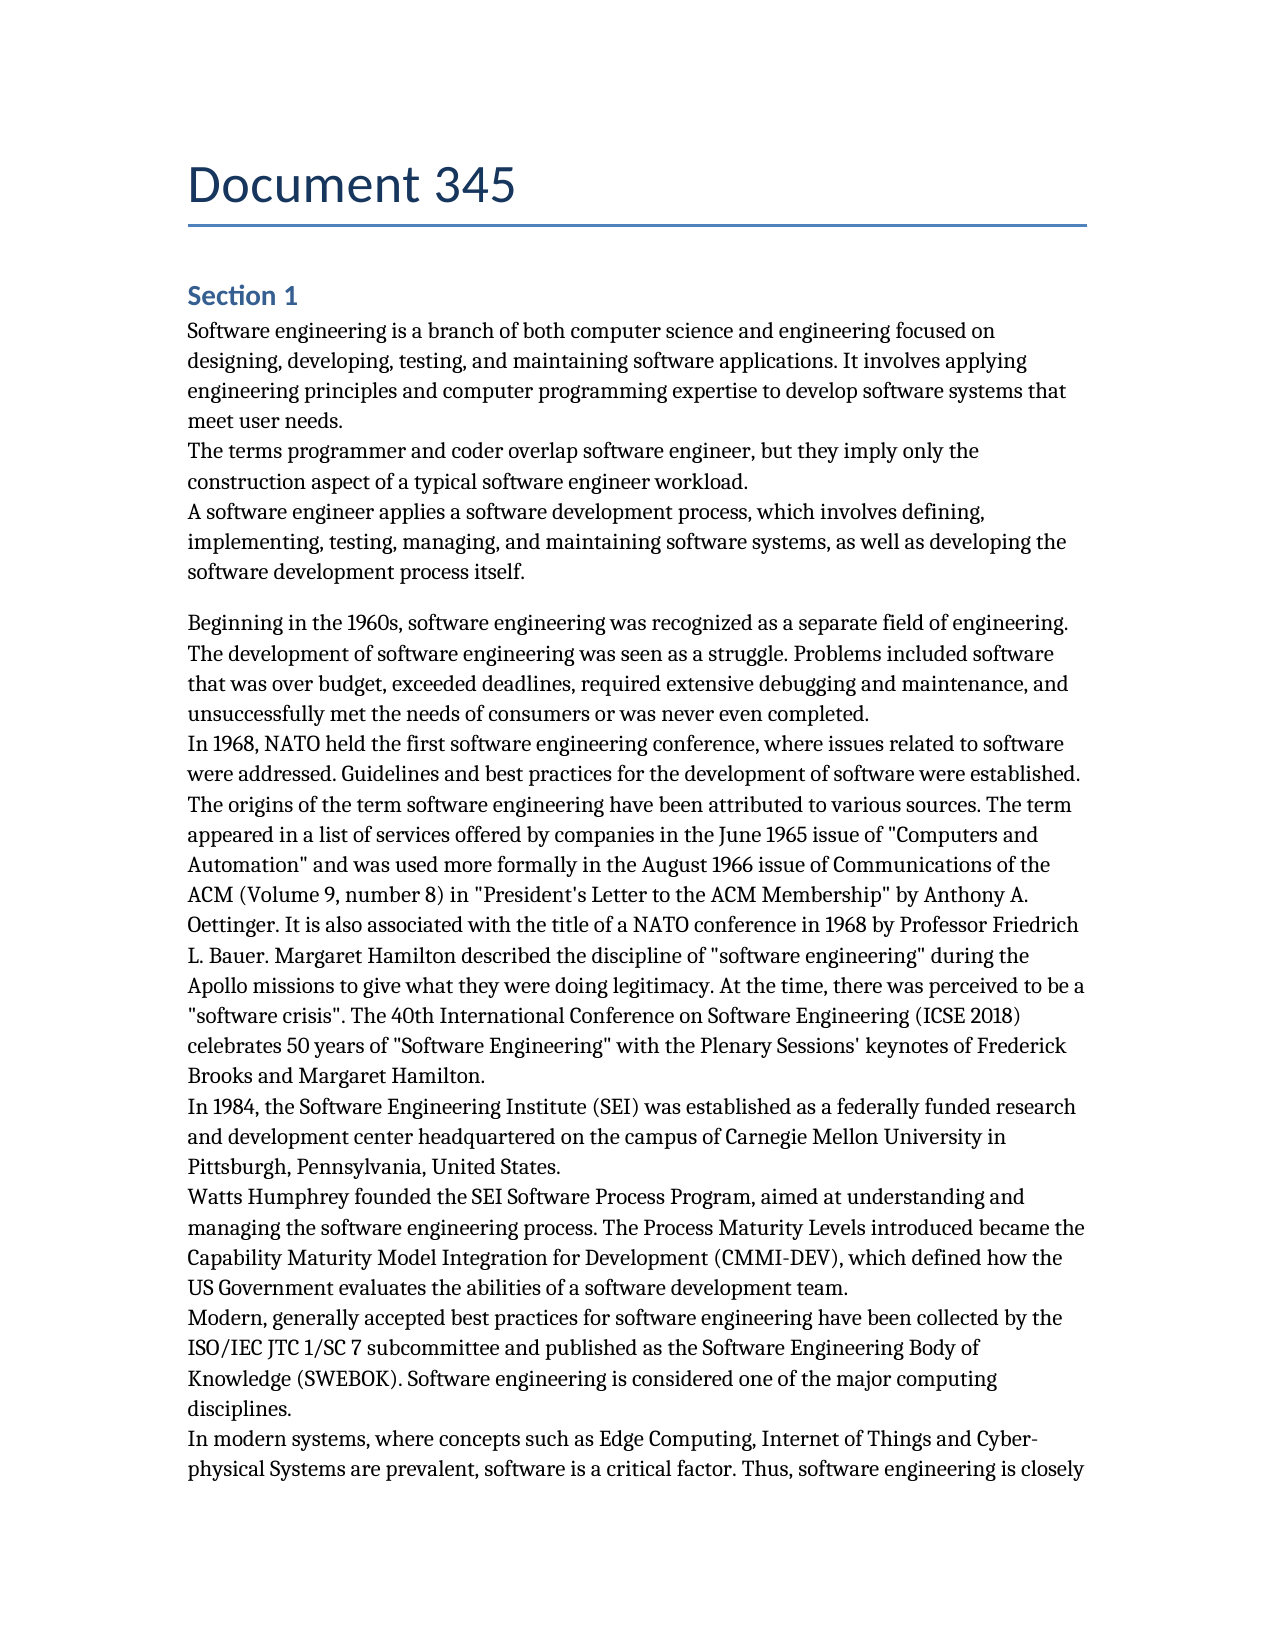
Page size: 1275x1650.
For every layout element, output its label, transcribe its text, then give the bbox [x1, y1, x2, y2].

subtitle Section 1 [187, 277, 1087, 312]
title Document 345 [187, 150, 1087, 227]
text Software engineering is a branch of both computer science and engineering focused on designing, developing, testing, and maintaining software applications. It involves applying engineering principles and computer programming expertise to develop software systems that meet user needs. The terms programmer and coder overlap software engineer, but they imply only the construction aspect of a typical software engineer workload. A software engineer applies a software development process, which involves defining, implementing, testing, managing, and maintaining software systems, as well as developing the software development process itself. [187, 317, 1087, 586]
text Beginning in the 1960s, software engineering was recognized as a separate field of engineering. The development of software engineering was seen as a struggle. Problems included software that was over budget, exceeded deadlines, required extensive debugging and maintenance, and unsuccessfully met the needs of consumers or was never even completed. In 1968, NATO held the first software engineering conference, where issues related to software were addressed. Guidelines and best practices for the development of software were established. The origins of the term software engineering have been attributed to various sources. The term appeared in a list of services offered by companies in the June 1965 issue of "Computers and Automation" and was used more formally in the August 1966 issue of Communications of the ACM (Volume 9, number 8) in "President's Letter to the ACM Membership" by Anthony A. Oettinger. It is also associated with the title of a NATO conference in 1968 by Professor Friedrich L. Bauer. Margaret Hamilton described the discipline of "software engineering" during the Apollo missions to give what they were doing legitimacy. At the time, there was perceived to be a "software crisis". The 40th International Conference on Software Engineering (ICSE 2018) celebrates 50 years of "Software Engineering" with the Plenary Sessions' keynotes of Frederick Brooks and Margaret Hamilton. In 1984, the Software Engineering Institute (SEI) was established as a federally funded research and development center headquartered on the campus of Carnegie Mellon University in Pittsburgh, Pennsylvania, United States. Watts Humphrey founded the SEI Software Process Program, aimed at understanding and managing the software engineering process. The Process Maturity Levels introduced became the Capability Maturity Model Integration for Development (CMMI-DEV), which defined how the US Government evaluates the abilities of a software development team. Modern, generally accepted best practices for software engineering have been collected by the ISO/IEC JTC 1/SC 7 subcommittee and published as the Software Engineering Body of Knowledge (SWEBOK). Software engineering is considered one of the major computing disciplines. In modern systems, where concepts such as Edge Computing, Internet of Things and Cyber-physical Systems are prevalent, software is a critical factor. Thus, software engineering is closely [187, 610, 1087, 1482]
